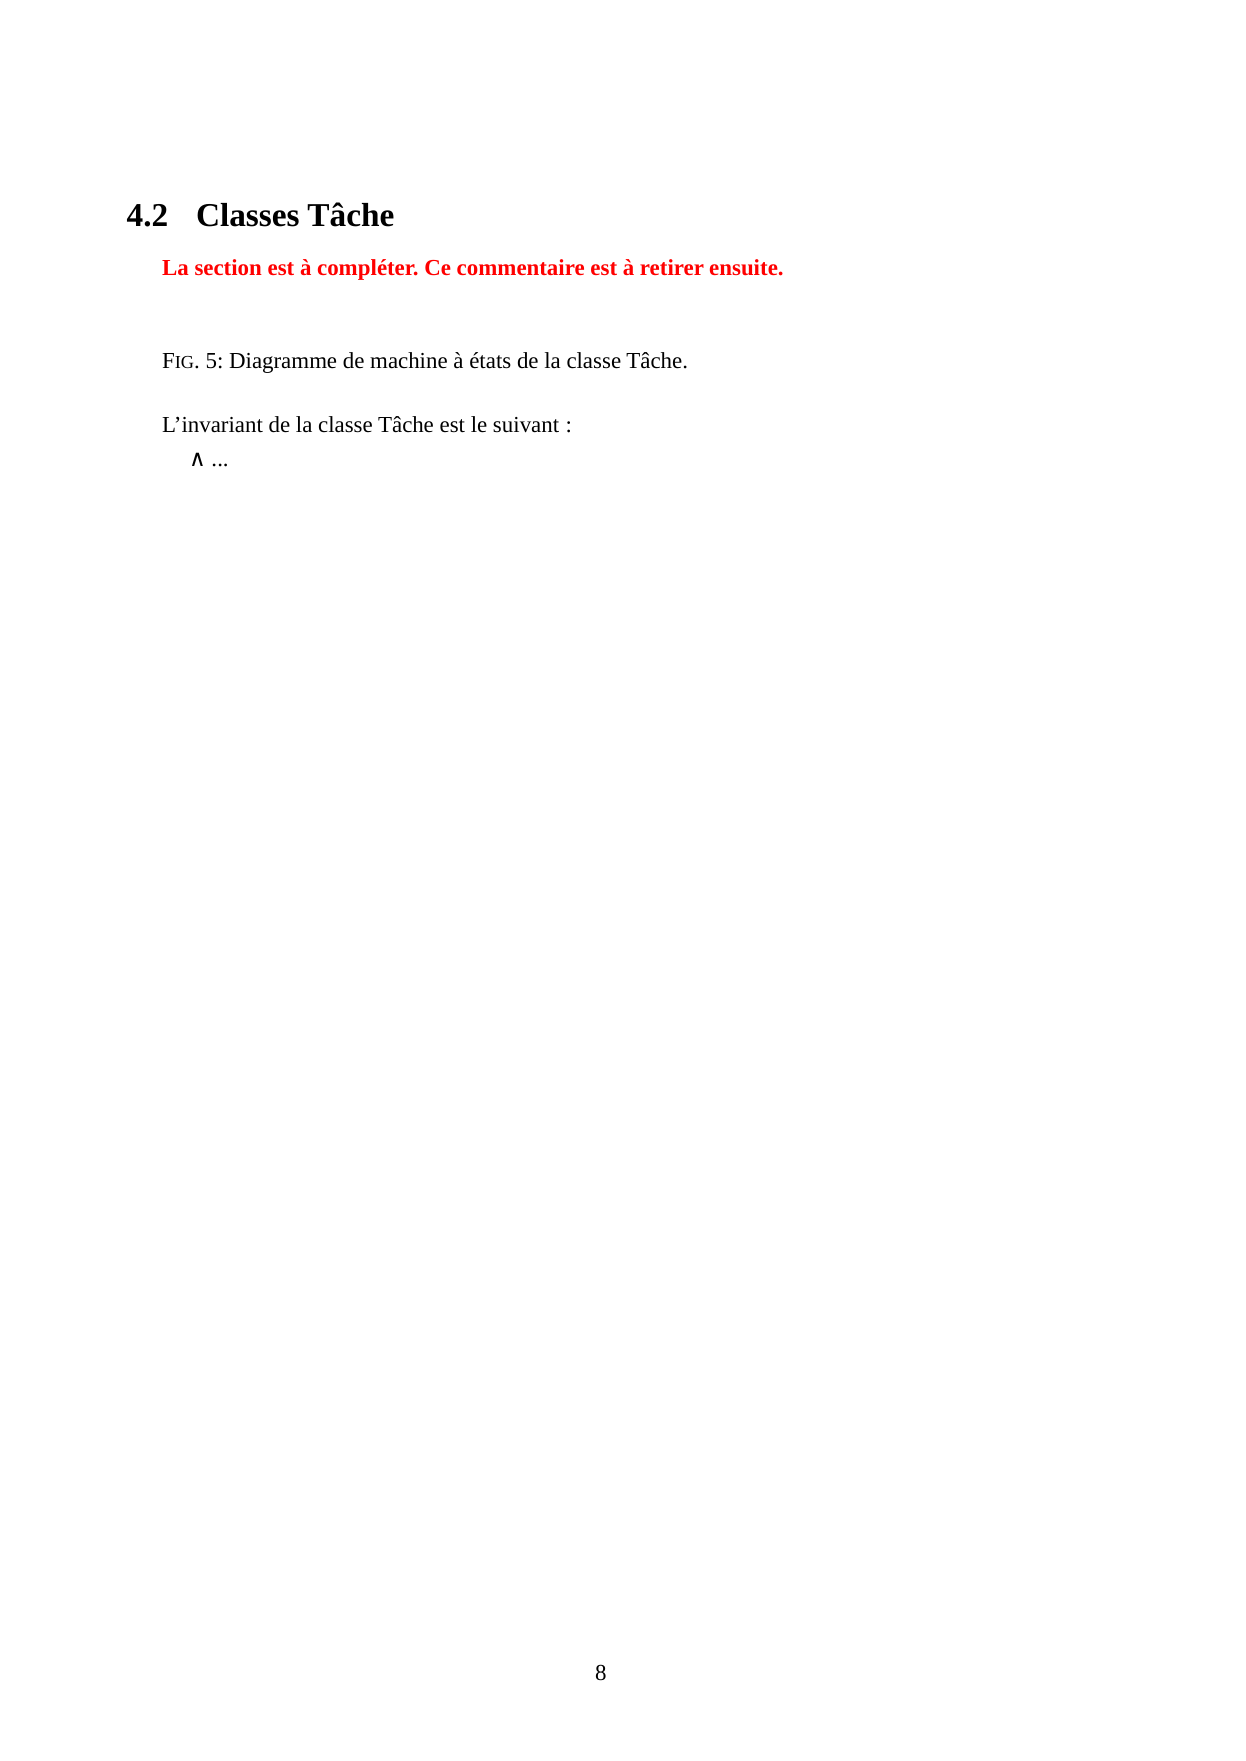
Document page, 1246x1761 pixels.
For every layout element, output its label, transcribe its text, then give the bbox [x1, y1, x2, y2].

text Fig. 5: Diagramme de machine à états de la classe Tâche. [126, 347, 1075, 373]
subtitle 4.2 Classes Tâche [126, 195, 1075, 234]
list ∧ ... [158, 442, 1075, 473]
text La section est à compléter. Ce commentaire est à retirer ensuite. [126, 254, 1075, 281]
text L’invariant de la classe Tâche est le suivant : [126, 411, 1075, 437]
